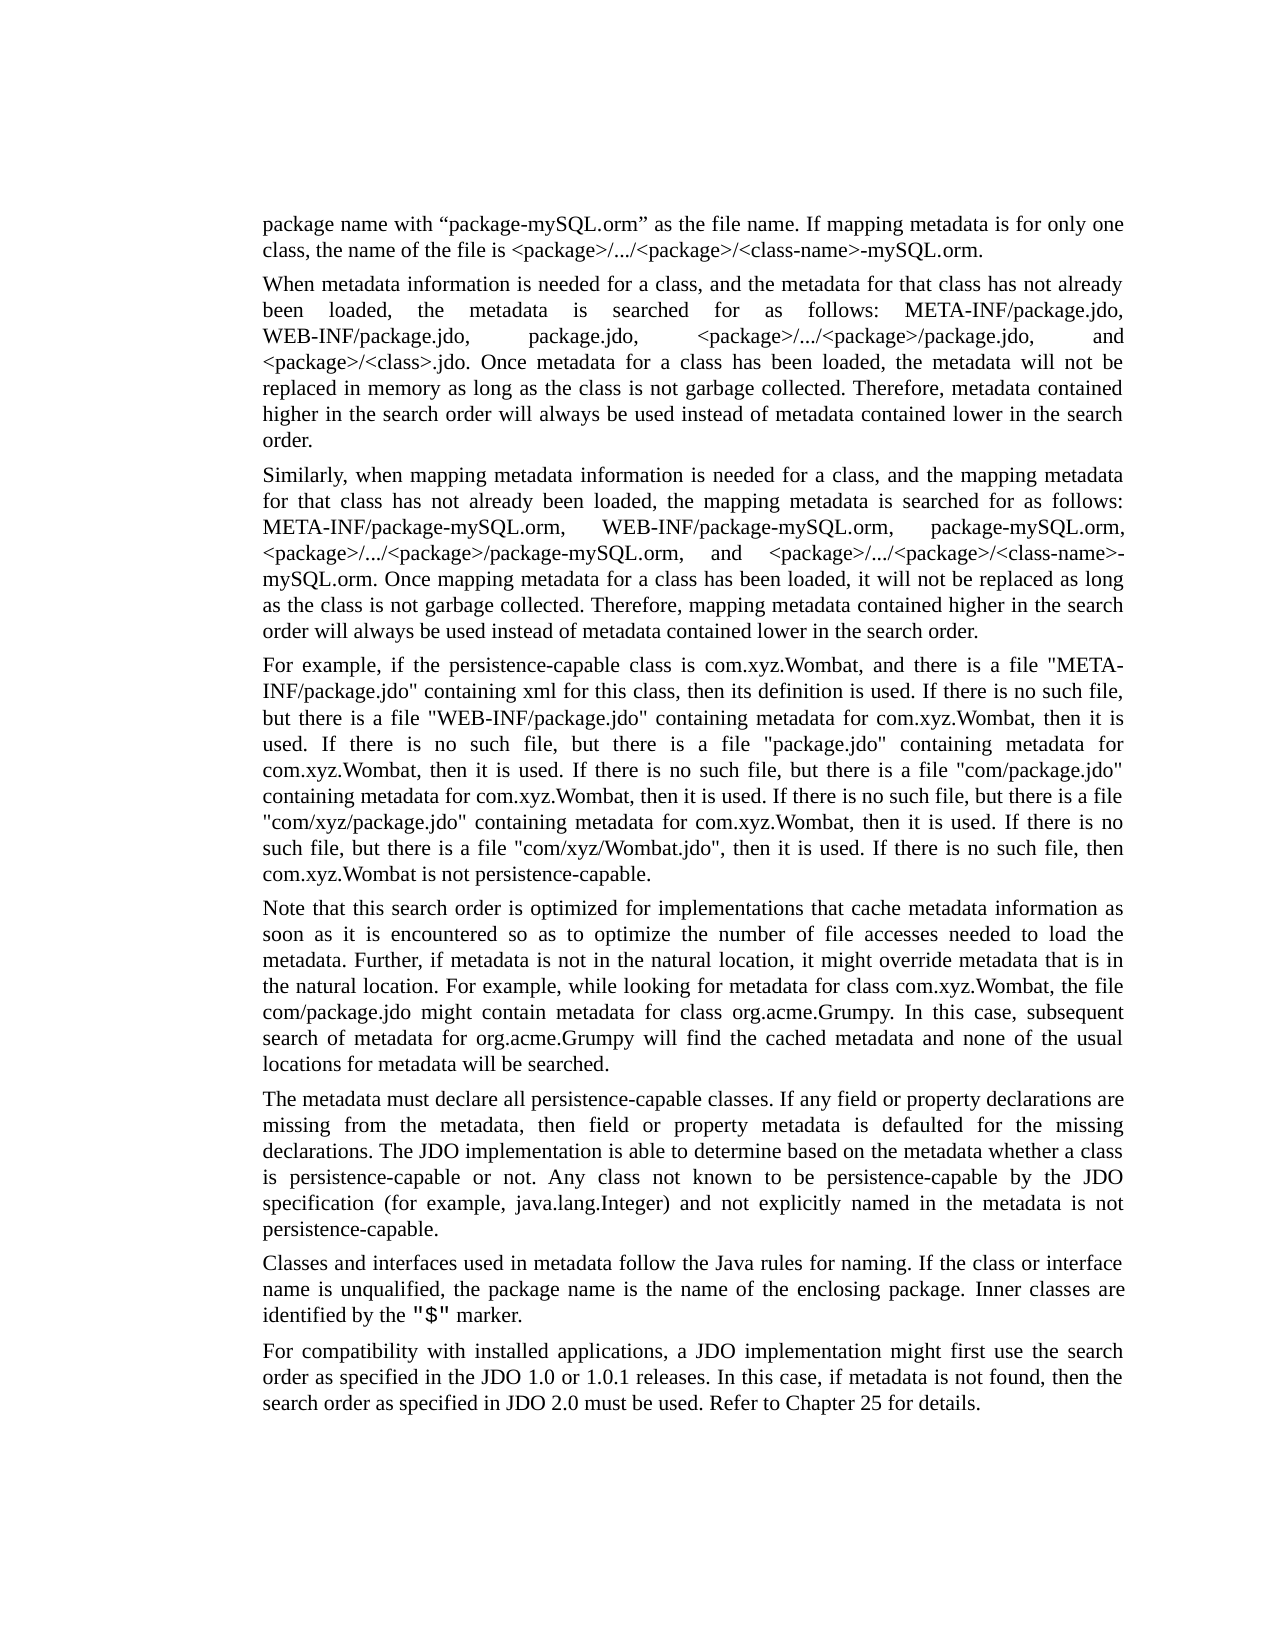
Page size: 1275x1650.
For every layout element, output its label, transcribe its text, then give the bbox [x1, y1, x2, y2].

text For compatibility with installed applications, a JDO implementation might first use the search order as specified in the JDO 1.0 or 1.0.1 releases. In this case, if metadata is not found, then the search order as specified in JDO 2.0 must be used. Refer to Chapter 25 for details. [262, 1337, 1125, 1415]
text Classes and interfaces used in metadata follow the Java rules for naming. If the class or interface name is unqualified, the package name is the name of the enclosing package. Inner classes are identified by the "$" marker. [262, 1249, 1125, 1329]
text Similarly, when mapping metadata information is needed for a class, and the mapping metadata for that class has not already been loaded, the mapping metadata is searched for as follows: META-INF/package-mySQL.orm, WEB-INF/package-mySQL.orm, package-mySQL.orm, <package>/.../<package>/package-mySQL.orm, and <package>/.../<package>/<class-name>-mySQL.orm. Once mapping metadata for a class has been loaded, it will not be replaced as long as the class is not garbage collected. Therefore, mapping metadata contained higher in the search order will always be used instead of metadata contained lower in the search order. [262, 461, 1125, 643]
text package name with “package-mySQL.orm” as the file name. If mapping metadata is for only one class, the name of the file is <package>/.../<package>/<class-name>-mySQL.orm. [262, 210, 1125, 262]
text When metadata information is needed for a class, and the metadata for that class has not already been loaded, the metadata is searched for as follows: META-INF/package.jdo, WEB-INF/package.jdo, package.jdo, <package>/.../<package>/package.jdo, and <package>/<class>.jdo. Once metadata for a class has been loaded, the metadata will not be replaced in memory as long as the class is not garbage collected. Therefore, metadata contained higher in the search order will always be used instead of metadata contained lower in the search order. [262, 270, 1125, 453]
text The metadata must declare all persistence-capable classes. If any field or property declarations are missing from the metadata, then field or property metadata is defaulted for the missing declarations. The JDO implementation is able to determine based on the metadata whether a class is persistence-capable or not. Any class not known to be persistence-capable by the JDO specification (for example, java.lang.Integer) and not explicitly named in the metadata is not persistence-capable. [262, 1085, 1125, 1241]
text Note that this search order is optimized for implementations that cache metadata information as soon as it is encountered so as to optimize the number of file accesses needed to load the metadata. Further, if metadata is not in the natural location, it might override metadata that is in the natural location. For example, while looking for metadata for class com.xyz.Wombat, the file com/package.jdo might contain metadata for class org.acme.Grumpy. In this case, subsequent search of metadata for org.acme.Grumpy will find the cached metadata and none of the usual locations for metadata will be searched. [262, 894, 1125, 1077]
text For example, if the persistence-capable class is com.xyz.Wombat, and there is a file "META-INF/package.jdo" containing xml for this class, then its definition is used. If there is no such file, but there is a file "WEB-INF/package.jdo" containing metadata for com.xyz.Wombat, then it is used. If there is no such file, but there is a file "package.jdo" containing metadata for com.xyz.Wombat, then it is used. If there is no such file, but there is a file "com/package.jdo" containing metadata for com.xyz.Wombat, then it is used. If there is no such file, but there is a file "com/xyz/package.jdo" containing metadata for com.xyz.Wombat, then it is used. If there is no such file, but there is a file "com/xyz/Wombat.jdo", then it is used. If there is no such file, then com.xyz.Wombat is not persistence-capable. [262, 652, 1125, 886]
